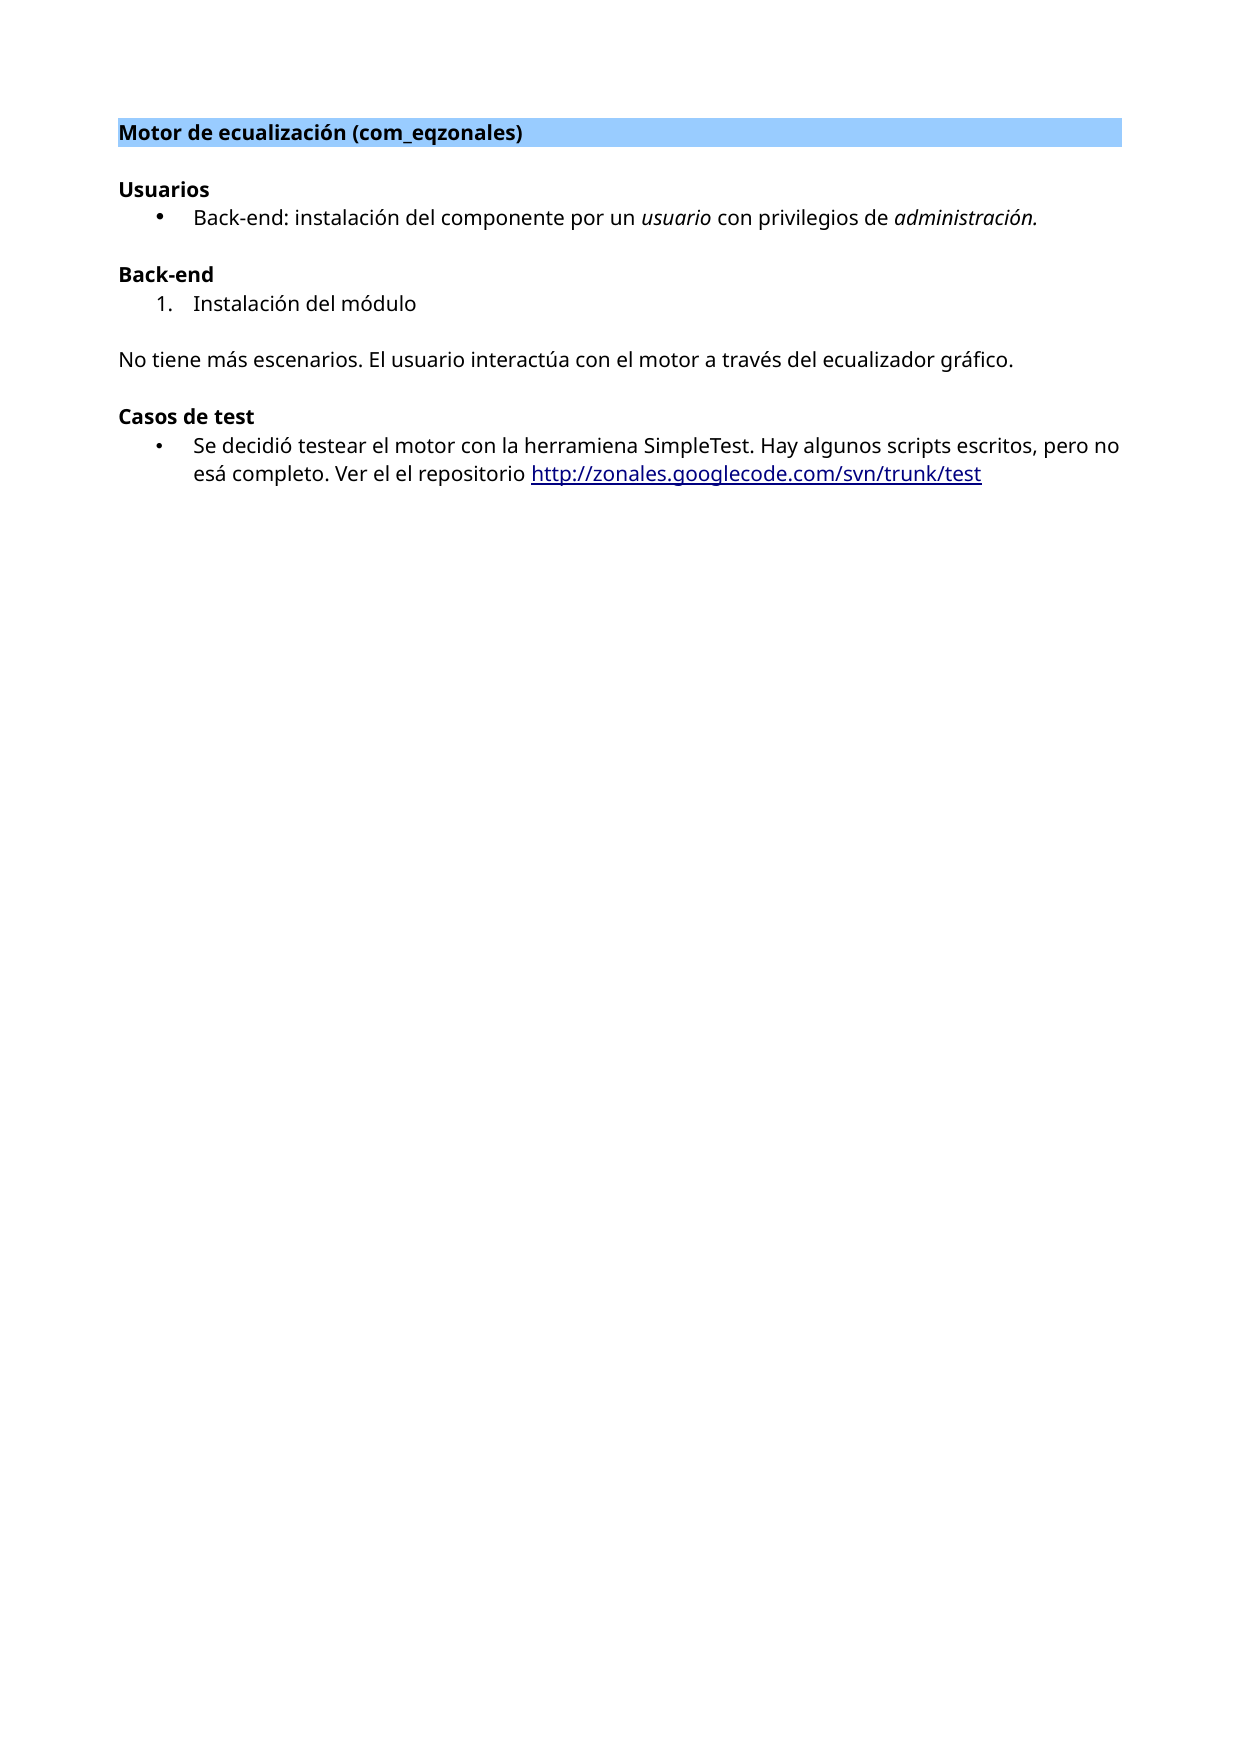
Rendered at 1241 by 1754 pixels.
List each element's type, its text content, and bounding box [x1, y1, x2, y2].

text Casos de test [118, 402, 1122, 431]
list Instalación del módulo [156, 289, 1122, 317]
text No tiene más escenarios. El usuario interactúa con el motor a través del ecualizador gráfico. [118, 346, 1122, 374]
list Back-end: instalación del componente por un usuario con privilegios de administración. [156, 203, 1122, 232]
list Se decidió testear el motor con la herramiena SimpleTest. Hay algunos scripts escritos, pero no esá completo. Ver el el repositorio http://zonales.googlecode.com/svn/trunk/test [156, 431, 1122, 488]
text Back-end [118, 260, 1122, 289]
text Motor de ecualización (com_eqzonales) [118, 118, 1122, 147]
text Usuarios [118, 175, 1122, 203]
